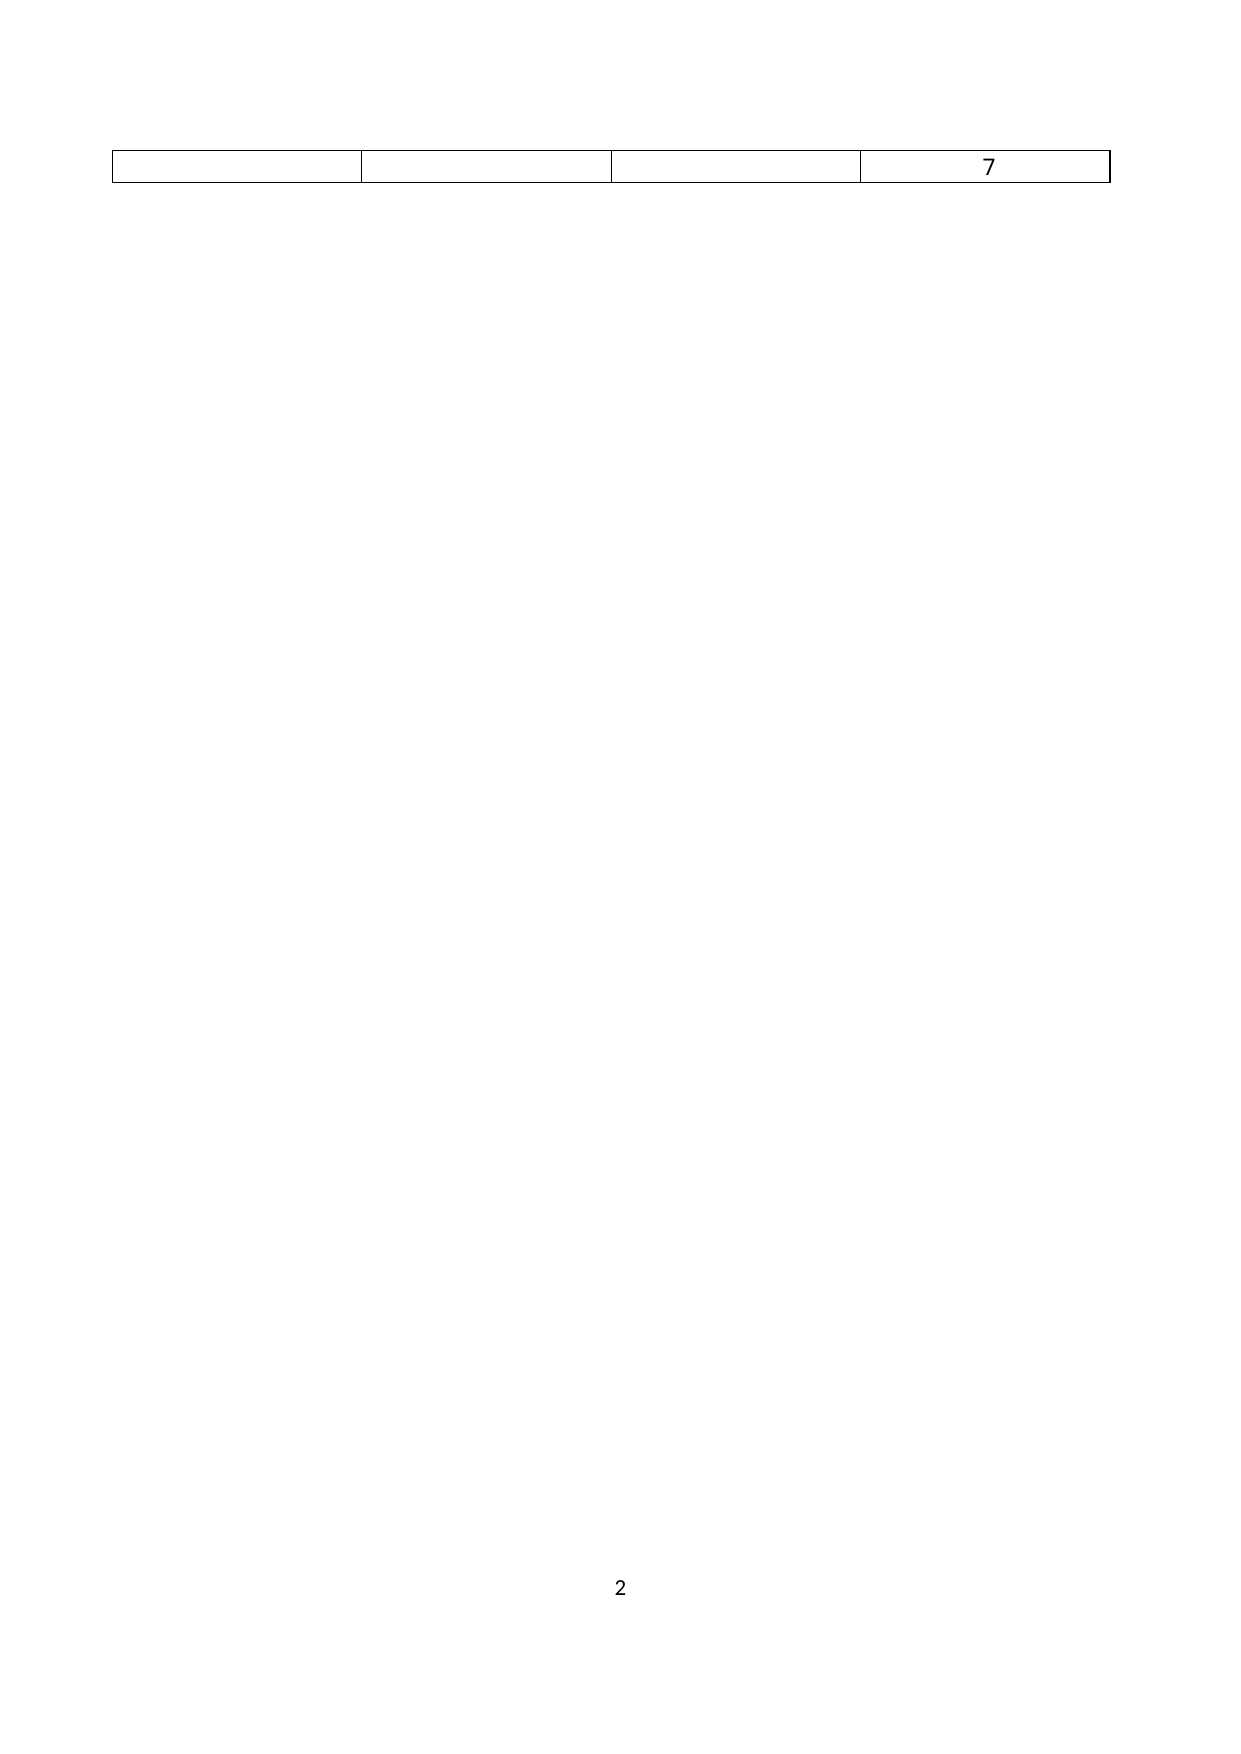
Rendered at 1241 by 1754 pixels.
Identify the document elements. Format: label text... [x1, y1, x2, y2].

table_cell [113, 151, 361, 182]
table_cell [362, 151, 611, 182]
table_cell 7 [861, 151, 1109, 182]
table_cell [612, 151, 860, 182]
